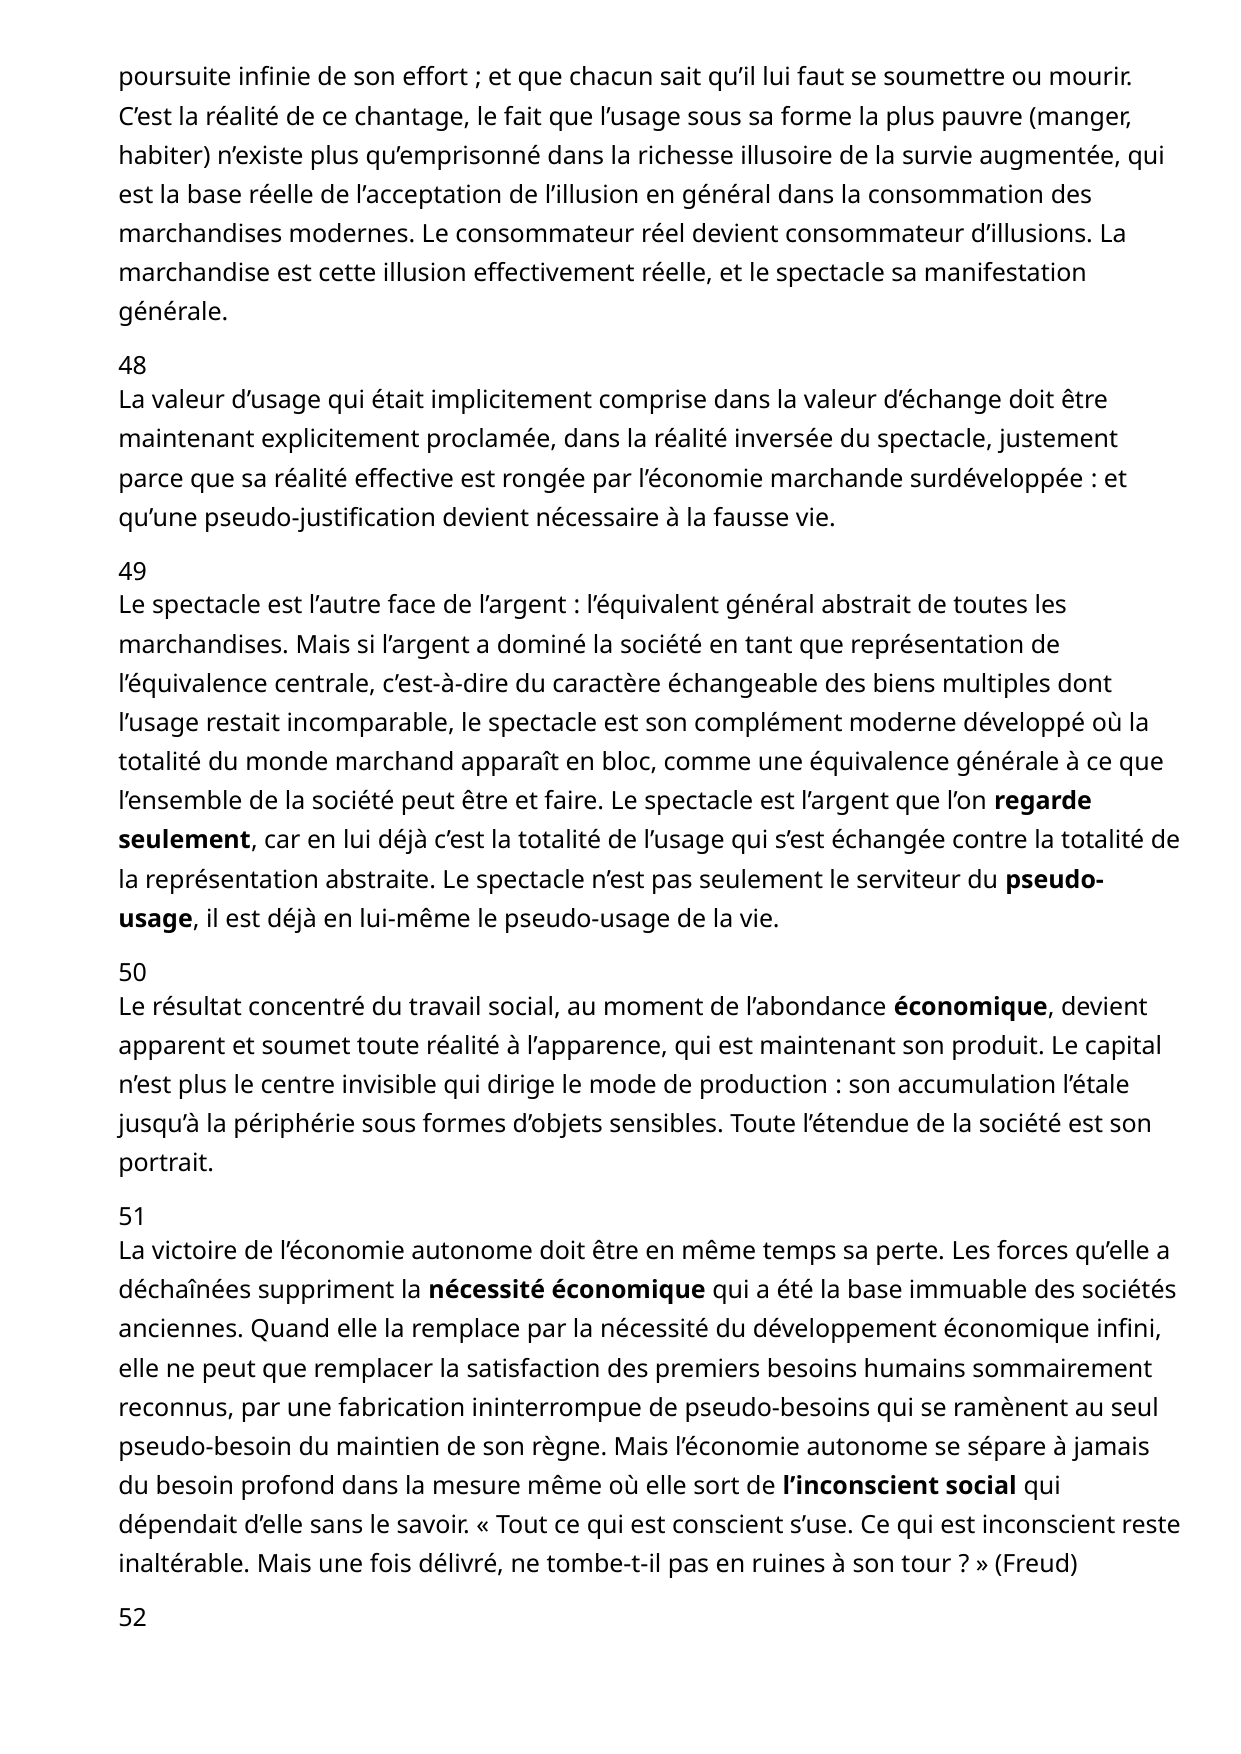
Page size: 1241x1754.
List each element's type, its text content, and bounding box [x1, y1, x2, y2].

text Le résultat concentré du travail social, au moment de l’abondance économique, devient apparent et soumet toute réalité à l’apparence, qui est maintenant son produit. Le capital n’est plus le centre invisible qui dirige le mode de production : son accumulation l’étale jusqu’à la périphérie sous formes d’objets sensibles. Toute l’étendue de la société est son portrait. [118, 988, 1181, 1179]
text 49 [118, 553, 1181, 587]
text La victoire de l’économie autonome doit être en même temps sa perte. Les forces qu’elle a déchaînées suppriment la nécessité économique qui a été la base immuable des sociétés anciennes. Quand elle la remplace par la nécessité du développement économique infini, elle ne peut que remplacer la satisfaction des premiers besoins humains sommairement reconnus, par une fabrication ininterrompue de pseudo-besoins qui se ramènent au seul pseudo-besoin du maintien de son règne. Mais l’économie autonome se sépare à jamais du besoin profond dans la mesure même où elle sort de l’inconscient social qui dépendait d’elle sans le savoir. « Tout ce qui est conscient s’use. Ce qui est inconscient reste inaltérable. Mais une fois délivré, ne tombe-t-il pas en ruines à son tour ? » (Freud) [118, 1233, 1181, 1580]
text poursuite infinie de son effort ; et que chacun sait qu’il lui faut se soumettre ou mourir. C’est la réalité de ce chantage, le fait que l’usage sous sa forme la plus pauvre (manger, habiter) n’existe plus qu’emprisonné dans la richesse illusoire de la survie augmentée, qui est la base réelle de l’acceptation de l’illusion en général dans la consommation des marchandises modernes. Le consommateur réel devient consommateur d’illusions. La marchandise est cette illusion effectivement réelle, et le spectacle sa manifestation générale. [118, 59, 1181, 328]
text 52 [118, 1600, 1181, 1634]
text Le spectacle est l’autre face de l’argent : l’équivalent général abstrait de toutes les marchandises. Mais si l’argent a dominé la société en tant que représentation de l’équivalence centrale, c’est-à-dire du caractère échangeable des biens multiples dont l’usage restait incomparable, le spectacle est son complément moderne développé où la totalité du monde marchand apparaît en bloc, comme une équivalence générale à ce que l’ensemble de la société peut être et faire. Le spectacle est l’argent que l’on regarde seulement, car en lui déjà c’est la totalité de l’usage qui s’est échangée contre la totalité de la représentation abstraite. Le spectacle n’est pas seulement le serviteur du pseudo-usage, il est déjà en lui-même le pseudo-usage de la vie. [118, 587, 1181, 934]
text 48 [118, 348, 1181, 382]
text 51 [118, 1199, 1181, 1233]
text 50 [118, 954, 1181, 988]
text La valeur d’usage qui était implicitement comprise dans la valeur d’échange doit être maintenant explicitement proclamée, dans la réalité inversée du spectacle, justement parce que sa réalité effective est rongée par l’économie marchande surdéveloppée : et qu’une pseudo-justification devient nécessaire à la fausse vie. [118, 382, 1181, 533]
